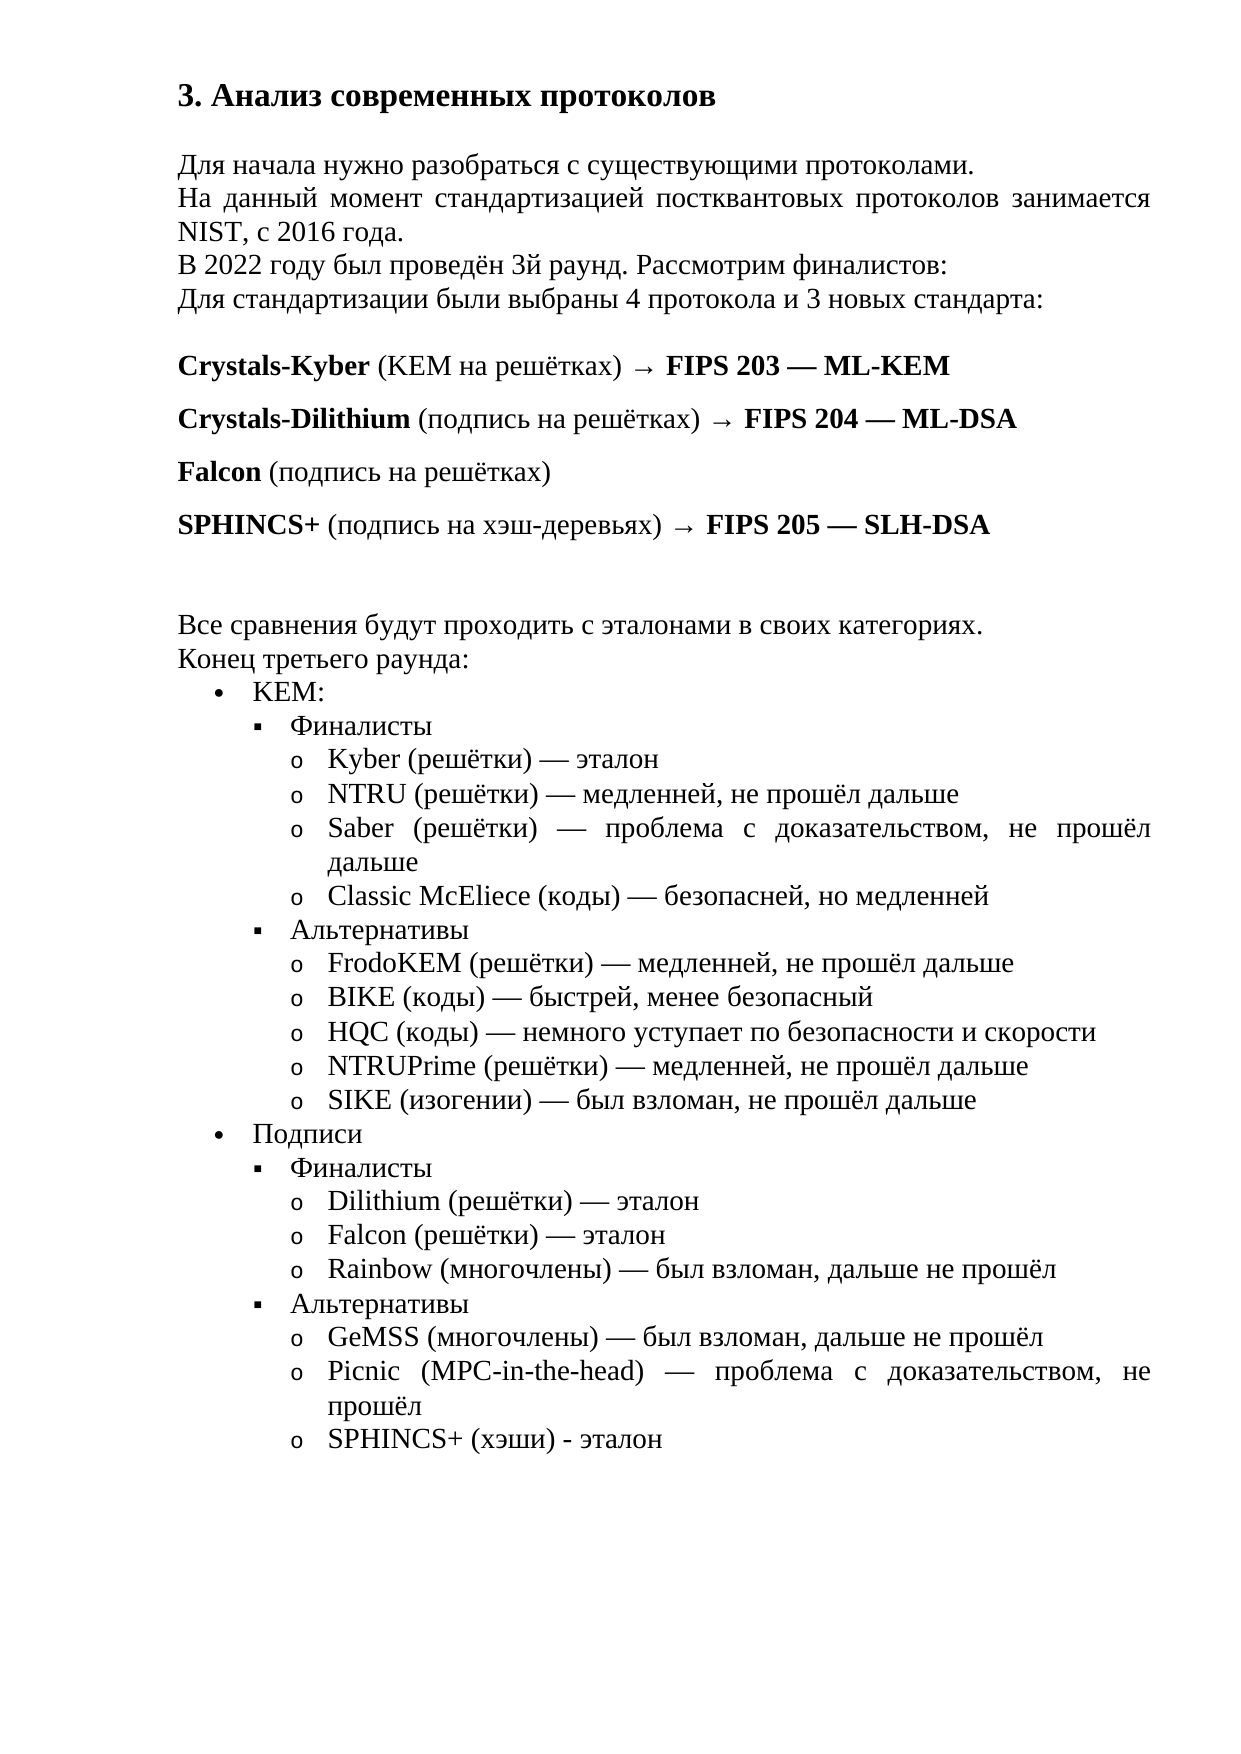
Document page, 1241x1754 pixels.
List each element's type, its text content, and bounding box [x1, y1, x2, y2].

text В 2022 году был проведён 3й раунд. Рассмотрим финалистов: [177, 247, 1152, 281]
text Все сравнения будут проходить с эталонами в своих категориях. [177, 607, 1152, 641]
text Crystals-Kyber (KEM на решётках) → FIPS 203 — ML-KEM [177, 348, 1152, 382]
list Rainbow (многочлены) — был взломан, дальше не прошёл [290, 1252, 1152, 1286]
list Финалисты [252, 1150, 1152, 1183]
text Crystals-Dilithium (подпись на решётках) → FIPS 204 — ML-DSA [177, 401, 1152, 435]
list NTRU (решётки) — медленней, не прошёл дальше [290, 776, 1152, 810]
list Saber (решётки) — проблема с доказательством, не прошёл дальше [290, 810, 1152, 878]
list Kyber (решётки) — эталон [290, 742, 1152, 776]
list Подписи [215, 1116, 1152, 1150]
list Альтернативы [252, 1286, 1152, 1319]
text Для стандартизации были выбраны 4 протокола и 3 новых стандарта: [177, 281, 1152, 314]
text На данный момент стандартизацией постквантовых протоколов занимается NIST, с 2016 года. [177, 180, 1152, 247]
text SPHINCS+ (подпись на хэш-деревьях) → FIPS 205 — SLH-DSA [177, 507, 1152, 541]
list SIKE (изогении) — был взломан, не прошёл дальше [290, 1082, 1152, 1116]
list GeMSS (многочлены) — был взломан, дальше не прошёл [290, 1319, 1152, 1353]
list NTRUPrime (решётки) — медленней, не прошёл дальше [290, 1048, 1152, 1082]
list Picnic (MPC-in-the-head) — проблема с доказательством, не прошёл [290, 1353, 1152, 1421]
list Dilithium (решётки) — эталон [290, 1183, 1152, 1217]
list BIKE (коды) — быстрей, менее безопасный [290, 979, 1152, 1014]
list SPHINCS+ (хэши) - эталон [290, 1421, 1152, 1455]
list Финалисты [252, 708, 1152, 742]
text Для начала нужно разобраться с существующими протоколами. [177, 147, 1152, 180]
text 3. Анализ современных протоколов [177, 75, 1152, 113]
list KEM: [215, 674, 1152, 708]
list Classic McEliece (коды) — безопасней, но медленней [290, 878, 1152, 912]
list Falcon (решётки) — эталон [290, 1217, 1152, 1252]
text Falcon (подпись на решётках) [177, 454, 1152, 488]
text Конец третьего раунда: [177, 641, 1152, 674]
list FrodoKEM (решётки) — медленней, не прошёл дальше [290, 945, 1152, 979]
list Альтернативы [252, 912, 1152, 945]
list HQC (коды) — немного уступает по безопасности и скорости [290, 1014, 1152, 1048]
